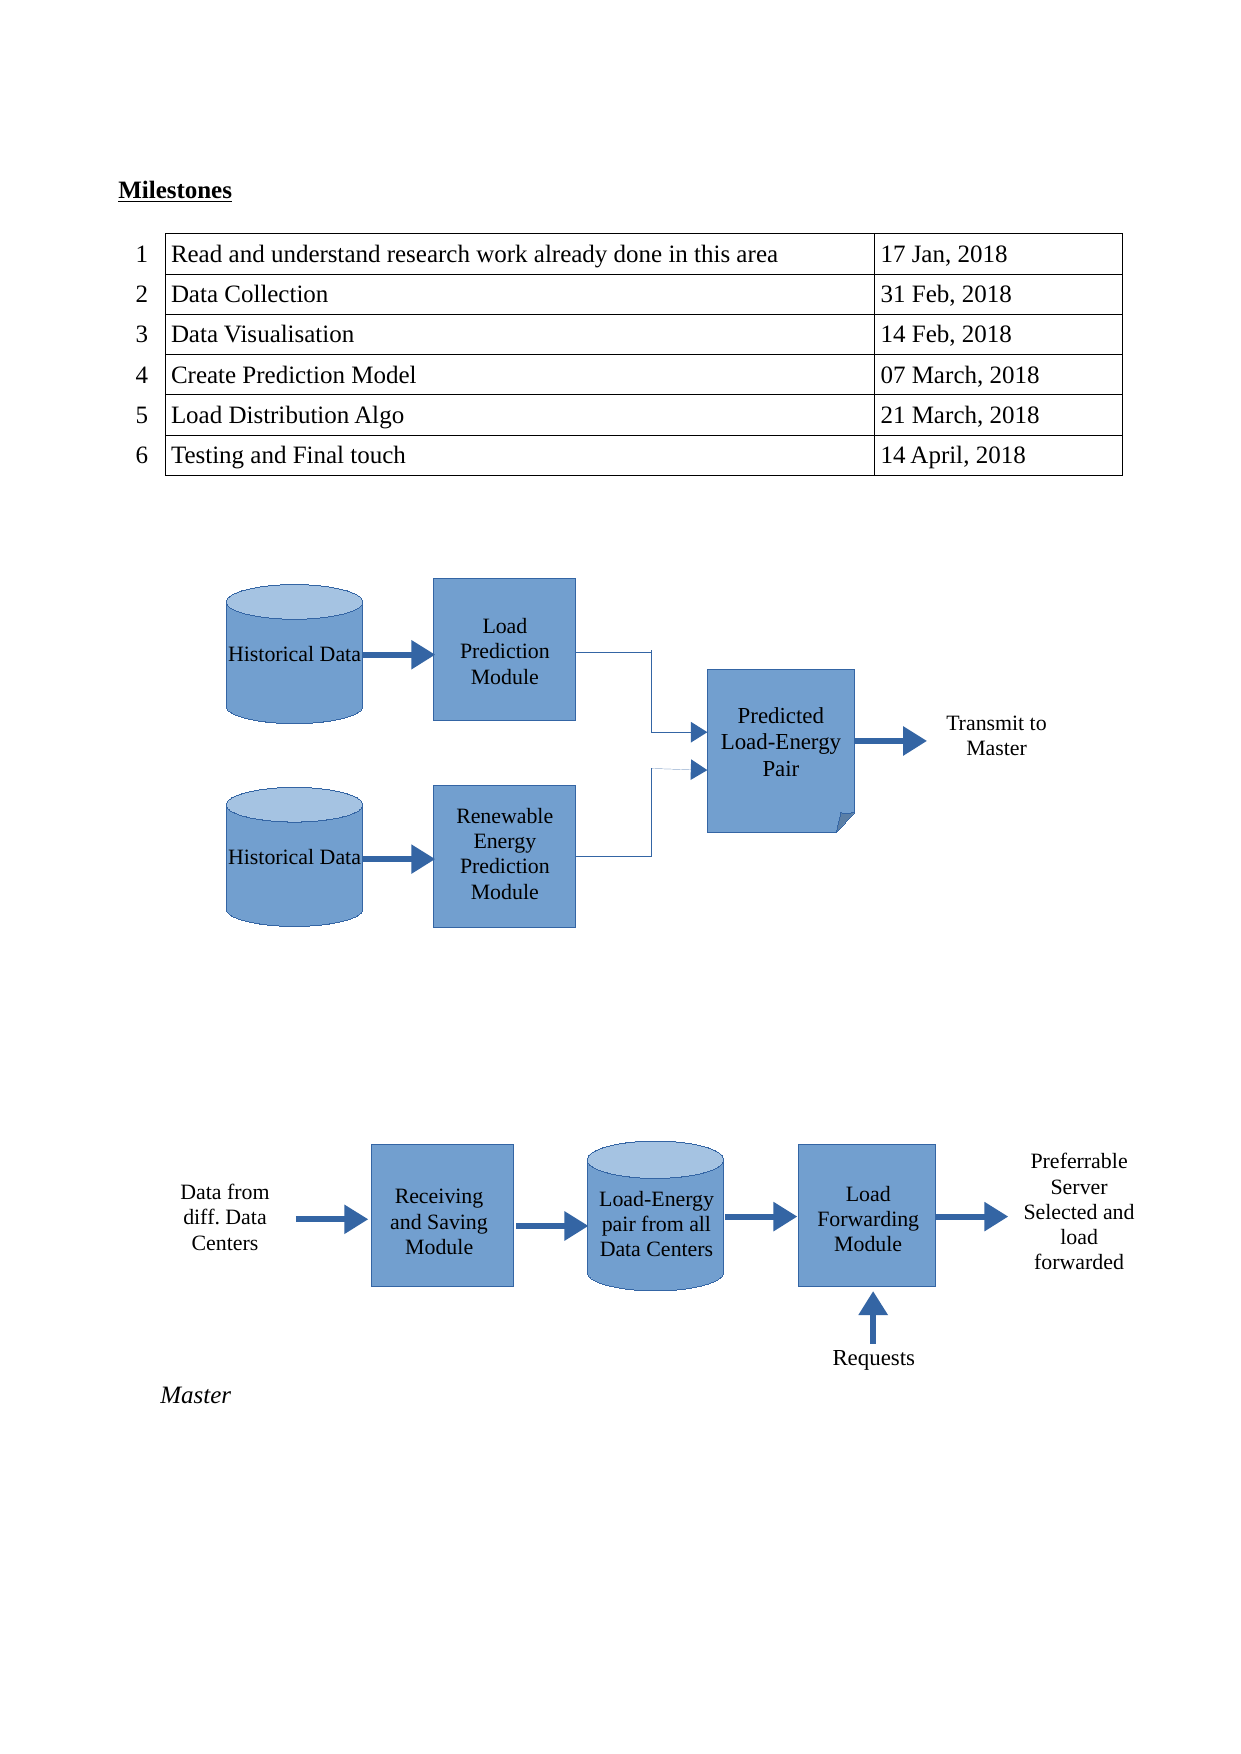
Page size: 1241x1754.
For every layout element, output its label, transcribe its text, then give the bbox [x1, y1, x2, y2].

table_cell 2 [118, 274, 165, 314]
table_header Read and understand research work already done in this area [166, 234, 874, 273]
table_cell Testing and Final touch [166, 436, 874, 475]
table_cell 3 [118, 314, 165, 354]
table_cell 21 March, 2018 [875, 395, 1122, 435]
table_cell Load Distribution Algo [166, 395, 874, 435]
table_cell 14 Feb, 2018 [875, 315, 1122, 354]
table_cell 6 [118, 435, 165, 475]
table_cell 07 March, 2018 [875, 355, 1122, 394]
table_cell Data Collection [166, 275, 874, 314]
text Master [160, 1153, 1139, 1409]
table_cell 31 Feb, 2018 [875, 275, 1122, 314]
table_header 1 [118, 233, 165, 273]
table_header 17 Jan, 2018 [875, 234, 1122, 273]
table_cell 14 April, 2018 [875, 436, 1122, 475]
table_cell Create Prediction Model [166, 355, 874, 394]
table_cell 5 [118, 394, 165, 435]
table_cell Data Visualisation [166, 315, 874, 354]
text Milestones [118, 176, 1122, 204]
table_cell 4 [118, 354, 165, 394]
